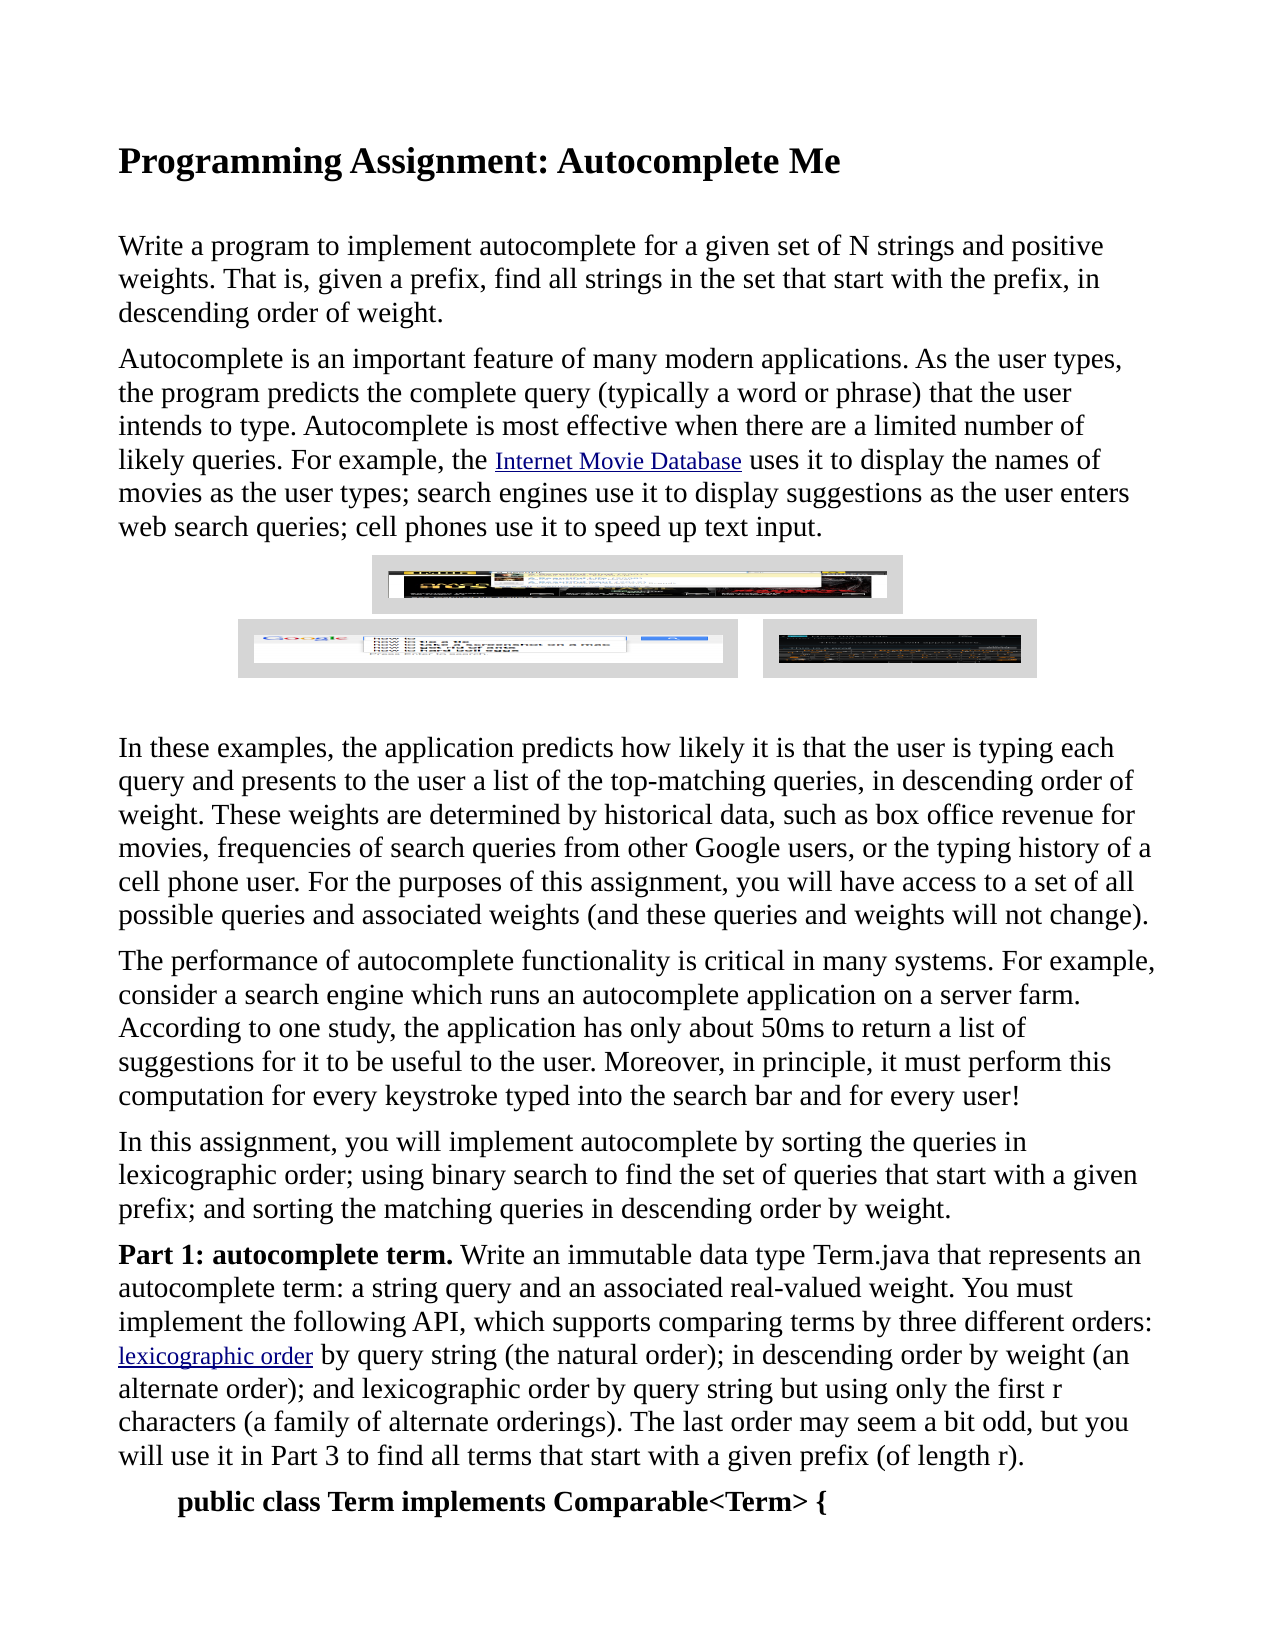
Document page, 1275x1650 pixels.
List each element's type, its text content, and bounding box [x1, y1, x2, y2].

picture [779, 635, 1021, 663]
text public class Term implements Comparable<Term> { [177, 1484, 1098, 1518]
text Write a program to implement autocomplete for a given set of N strings and positive weights. That is, given a prefix, find all strings in the set that start with the prefix, in descending order of weight. [118, 194, 1157, 329]
text In these examples, the application predicts how likely it is that the user is typing each query and presents to the user a list of the top-matching queries, in descending order of weight. These weights are determined by historical data, such as box office revenue for movies, frequencies of search queries from other Google users, or the typing history of a cell phone user. For the purposes of this assignment, you will have access to a set of all possible queries and associated weights (and these queries and weights will not change). [118, 696, 1157, 931]
picture [388, 571, 887, 598]
text In this assignment, you will implement autocomplete by sorting the queries in lexicographic order; using binary search to find the set of queries that start with a given prefix; and sorting the matching queries in descending order by weight. [118, 1124, 1157, 1224]
subtitle Programming Assignment: Autocomplete Me [118, 139, 1157, 182]
text The performance of autocomplete functionality is critical in many systems. For example, consider a search engine which runs an autocomplete application on a server farm. According to one study, the application has only about 50ms to return a list of suggestions for it to be useful to the user. Moreover, in principle, it must perform this computation for every keystroke typed into the search bar and for every user! [118, 943, 1157, 1111]
picture [254, 635, 723, 663]
text Part 1: autocomplete term. Write an immutable data type Term.java that represents an autocomplete term: a string query and an associated real-valued weight. You must implement the following API, which supports comparing terms by three different orders: lexicographic order by query string (the natural order); in descending order by weight (an alternate order); and lexicographic order by query string but using only the first r characters (a family of alternate orderings). The last order may seem a bit odd, but you will use it in Part 3 to find all terms that start with a given prefix (of length r). [118, 1237, 1157, 1472]
text Autocomplete is an important feature of many modern applications. As the user types, the program predicts the complete query (typically a word or phrase) that the user intends to type. Autocomplete is most effective when there are a limited number of likely queries. For example, the Internet Movie Database uses it to display the names of movies as the user types; search engines use it to display suggestions as the user enters web search queries; cell phones use it to speed up text input. [118, 341, 1157, 542]
